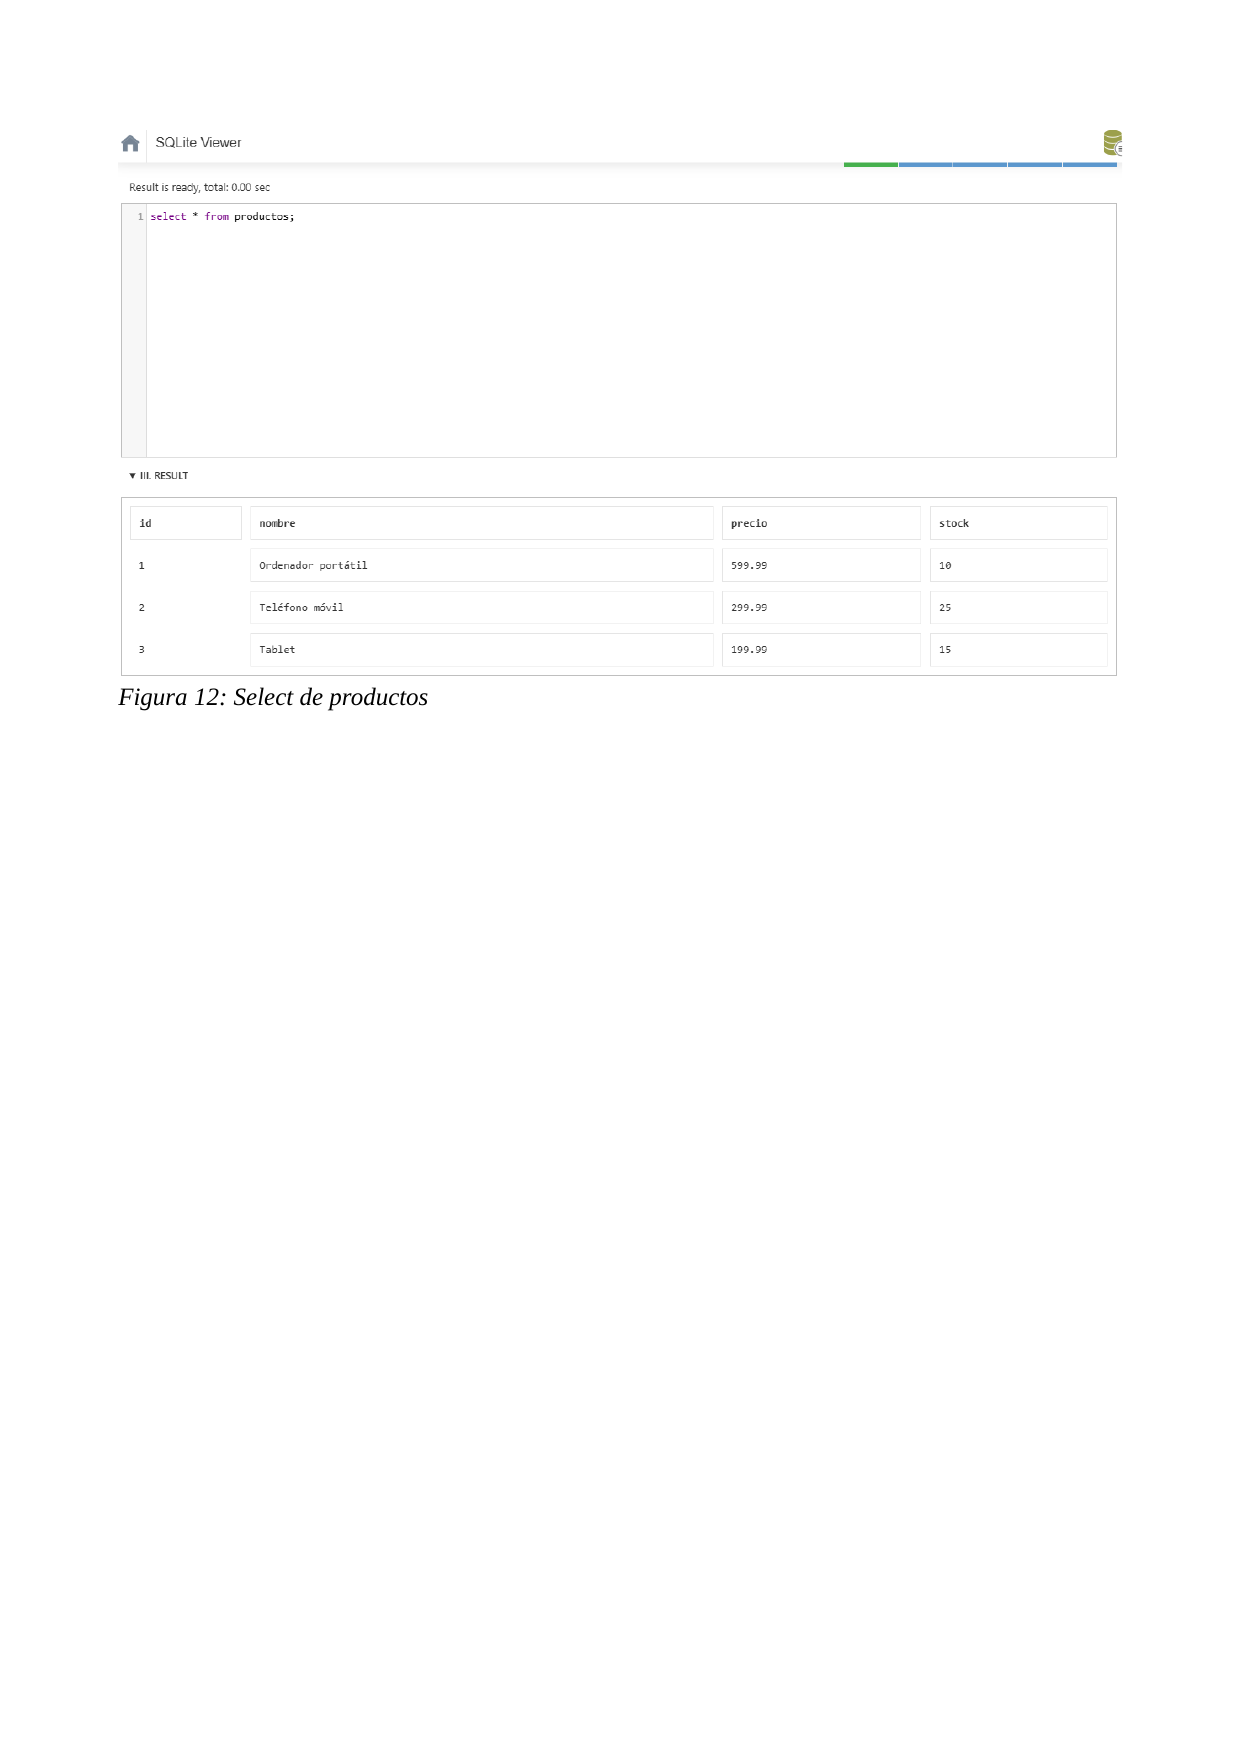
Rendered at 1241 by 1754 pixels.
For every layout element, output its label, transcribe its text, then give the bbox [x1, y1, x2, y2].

picture [118, 130, 1123, 683]
text Figura 12: Select de productos [118, 683, 1122, 711]
